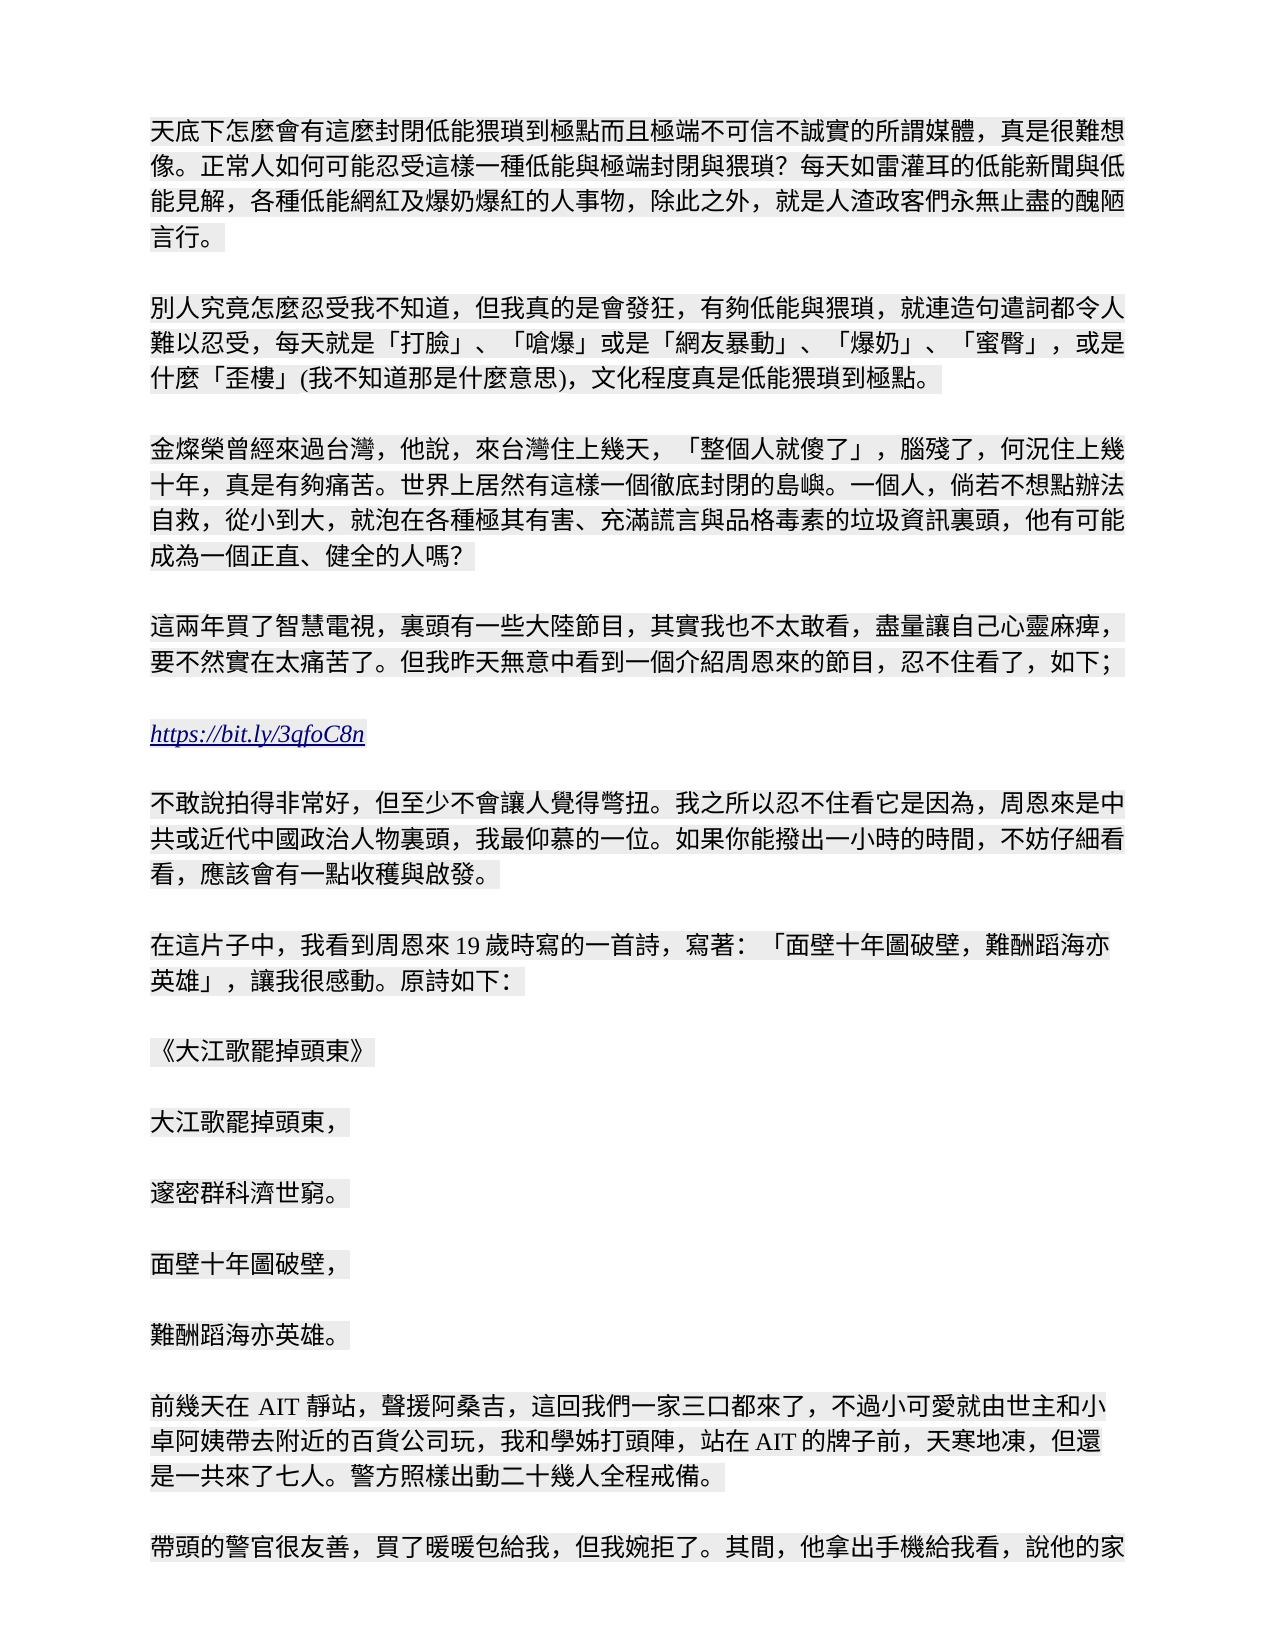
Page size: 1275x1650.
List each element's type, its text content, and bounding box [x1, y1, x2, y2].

text 大陸同胞趕快來解救我們 陳真 2021. 01. 13. 回到台灣已經十四年。以前在英國都是看《鳳凰衛視》，特別愛看陳曉楠的《冷暖人生》，我給它宛如我之仰慕沈從文般的最高評價；常希望有一天，陳曉楠的《冷暖人生》可以在台灣公開播放。 大陸節目水平之高，全世界沒有一家媒體可以望其項背，專業內斂，謙和持平，詳實可信，具有深刻內涵；可信程度高到你幾乎可以直接引用而無須再另外查證。至於內涵，經常幾乎就是藝術作品的等級了。 回到台灣，我卻不敢再看《鳳凰衛視》或內地的其它任何節目。為什麼呢？因為看了只會讓我更痛苦，會讓我更加意識到身處這個敗德猥瑣極端封閉與低能的島嶼的極端痛苦。 天底下怎麼會有這麼封閉低能猥瑣到極點而且極端不可信不誠實的所謂媒體，真是很難想像。正常人如何可能忍受這樣一種低能與極端封閉與猥瑣？每天如雷灌耳的低能新聞與低能見解，各種低能網紅及爆奶爆紅的人事物，除此之外，就是人渣政客們永無止盡的醜陋言行。 別人究竟怎麼忍受我不知道，但我真的是會發狂，有夠低能與猥瑣，就連造句遣詞都令人難以忍受，每天就是「打臉」、「嗆爆」或是「網友暴動」、「爆奶」、「蜜臀」，或是什麼「歪樓」(我不知道那是什麼意思)，文化程度真是低能猥瑣到極點。 金燦榮曾經來過台灣，他說，來台灣住上幾天，「整個人就傻了」，腦殘了，何況住上幾十年，真是有夠痛苦。世界上居然有這樣一個徹底封閉的島嶼。一個人，倘若不想點辦法自救，從小到大，就泡在各種極其有害、充滿謊言與品格毒素的垃圾資訊裏頭，他有可能成為一個正直、健全的人嗎？ 這兩年買了智慧電視，裏頭有一些大陸節目，其實我也不太敢看，盡量讓自己心靈麻痺，要不然實在太痛苦了。但我昨天無意中看到一個介紹周恩來的節目，忍不住看了，如下； https://bit.ly/3qfoC8n 不敢說拍得非常好，但至少不會讓人覺得彆扭。我之所以忍不住看它是因為，周恩來是中共或近代中國政治人物裏頭，我最仰慕的一位。如果你能撥出一小時的時間，不妨仔細看看，應該會有一點收穫與啟發。 在這片子中，我看到周恩來19歲時寫的一首詩，寫著：「面壁十年圖破壁，難酬蹈海亦英雄」，讓我很感動。原詩如下： 《大江歌罷掉頭東》 大江歌罷掉頭東， 邃密群科濟世窮。 面壁十年圖破壁， 難酬蹈海亦英雄。 前幾天在 AIT 靜站，聲援阿桑吉，這回我們一家三口都來了，不過小可愛就由世主和小卓阿姨帶去附近的百貨公司玩，我和學姊打頭陣，站在AIT的牌子前，天寒地凍，但還是一共來了七人。警方照樣出動二十幾人全程戒備。 帶頭的警官很友善，買了暖暖包給我，但我婉拒了。其間，他拿出手機給我看，說他的家族長輩群組在傳閱我的文章，我看到其中一篇是《毒豬啟示錄 (十九)：惟俗難耐》。這文章似乎流傳很廣，連平常完全不談政治的醫院護士同事都在問： https://bit.ly/3qgV8ac 我不知道人們閱讀這文章時心裏頭是怎麼想的。我那文章只是想表達活在這個時代的台灣的一種很痛苦的窩囊感：我們居然淪落到被一些很沒出息、根本不值得議論的小癟三所統治；我們居然淪落到必須和蟑螂蛆蛆打架，每天還必須忍受他們的噪音。 你再回頭看看比方說周恩來，或是中國共產黨乃至國民黨的諸多元老，不論其功過，個個總是紮紮實實有血有肉的人物，你絕不會把他們和蛆或蟑螂或小癟三聯想在一起。這些人，不管立場上是敵或友，各有抱負，總是值得某種敬重。 但是，你看看所謂「民主」的台灣，我們和一些什麼樣的貨色起爭執？腦殘網紅，專門毀人名節的齷齪網軍，各種小癟三、歹徒罪犯與文人走狗及一大堆財團，還有什麼男神女神與名嘴等等等，言語無狀，腦子裝屎，貪婪窩囊，低能猥瑣，心眼邪門，搔首弄姿，沒幾個像樣的人，更無一絲善念，腦子想的永遠就是怎麼騙選票，怎麼撈錢奪錢搶資源。 你若要說這些毫無出息的人是什麼台獨，那你真的是頭殼壞掉了；「台獨」只是他們藉以撈錢奪權的一種工具或商品，美國主子交待下來的任務是要讓台灣變成一個仇中反華的軍事基地，讓台灣人為美國人去仇視與攻擊對岸的骨肉同胞。 念小學時是蔣介石的年代，台灣社會每天喊著「反攻大陸，解救同胞」，每個信封或筆記本或月曆日曆或報紙的封面，通常都會寫上這兩行字。沒想到，「解救大陸同胞」喊了半個多世紀，如今，我相信很多台灣人心裏頭想的不是「解救大陸同胞」，而是「大陸同胞趕快來解救我們」。 二十幾年來，綠蛆常叫我「滾回中國(大陸)去」。我的祖父來自福建惠安，學姊的爸爸是青島平度人，我們確實很想去大陸定居。但是，年歲漸長，加上小孩年幼，回歸之事，千頭萬緒，談何容易，似乎只能期待台灣早日解放，兩岸合而為一，來去自如，早日回復一種具有一定民族尊嚴與文化內涵、未來有希望的穩定正常生活，而非終日與蟑螂蛆蛆為伍，受其統治，受其糟蹋，與之嘔氣；特別憂慮的是，小孩難道要讓她接受這種仇中反華的美帝殖民腦殘教育長大？ [150, 75, 1125, 1562]
